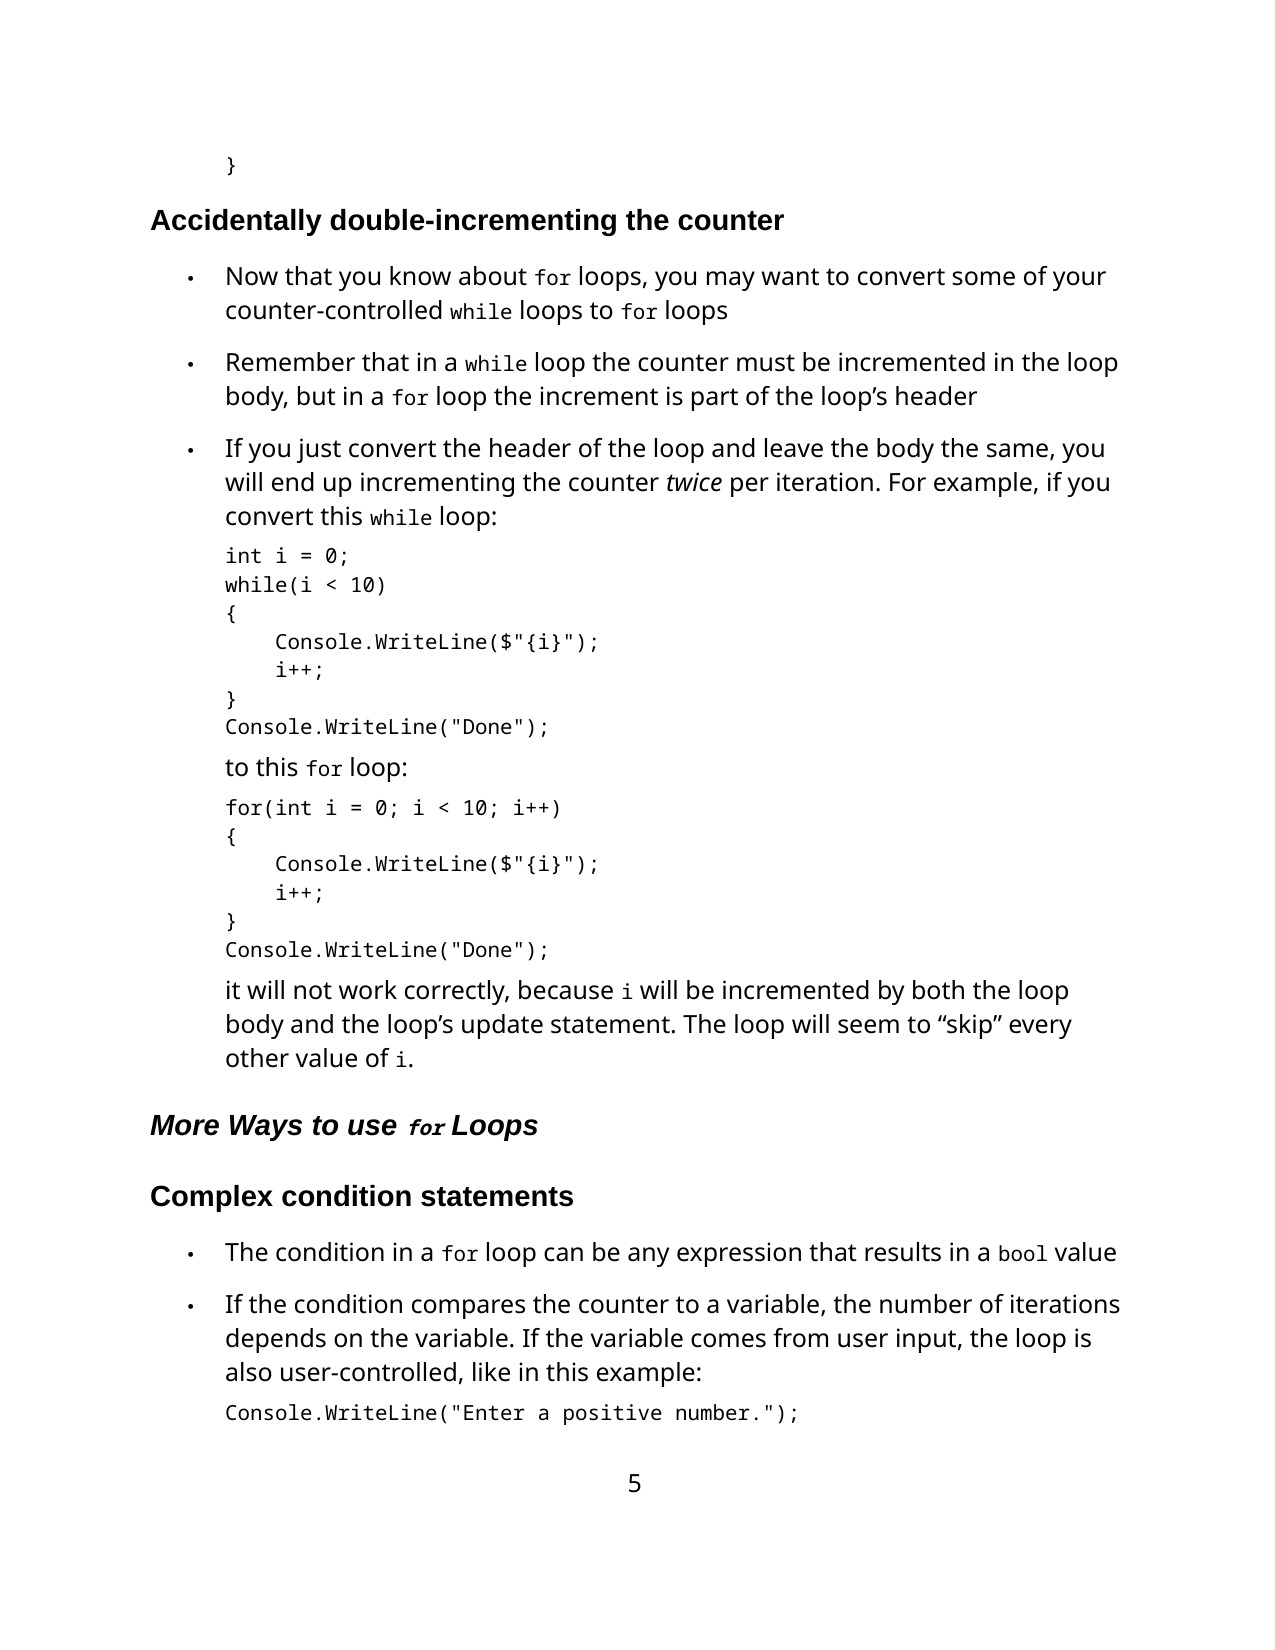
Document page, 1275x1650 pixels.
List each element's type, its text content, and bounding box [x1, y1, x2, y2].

list int i = 0; [187, 542, 1125, 570]
subtitle Accidentally double-incrementing the counter [150, 203, 1125, 237]
list Console.WriteLine("Done"); [187, 712, 1125, 741]
list } [187, 684, 1125, 712]
list If you just convert the header of the loop and leave the body the same, you will end up incrementing the counter twice per iteration. For example, if you convert this while loop: [187, 431, 1125, 533]
subtitle More Ways to use for Loops [150, 1108, 1125, 1142]
subtitle Complex condition statements [150, 1179, 1125, 1213]
list Console.WriteLine("Enter a positive number."); [187, 1398, 1125, 1426]
list Console.WriteLine($"{i}"); [187, 627, 1125, 655]
list for(int i = 0; i < 10; i++) [187, 793, 1125, 821]
list Now that you know about for loops, you may want to convert some of your counter-controlled while loops to for loops [187, 258, 1125, 327]
list Console.WriteLine("Done"); [187, 935, 1125, 963]
list If the condition compares the counter to a variable, the number of iterations depends on the variable. If the variable comes from user input, the loop is also user-controlled, like in this example: [187, 1286, 1125, 1389]
list The condition in a for loop can be any expression that results in a bool value [187, 1234, 1125, 1268]
list i++; [187, 878, 1125, 906]
list it will not work correctly, because i will be incremented by both the loop body and the loop’s update statement. The loop will seem to “skip” every other value of i. [187, 972, 1125, 1074]
list { [187, 598, 1125, 627]
list } [187, 906, 1125, 935]
list } [187, 150, 1125, 178]
list Console.WriteLine($"{i}"); [187, 849, 1125, 878]
list i++; [187, 655, 1125, 684]
list while(i < 10) [187, 570, 1125, 598]
list Remember that in a while loop the counter must be incremented in the loop body, but in a for loop the increment is part of the loop’s header [187, 344, 1125, 413]
list to this for loop: [187, 750, 1125, 784]
list { [187, 821, 1125, 849]
